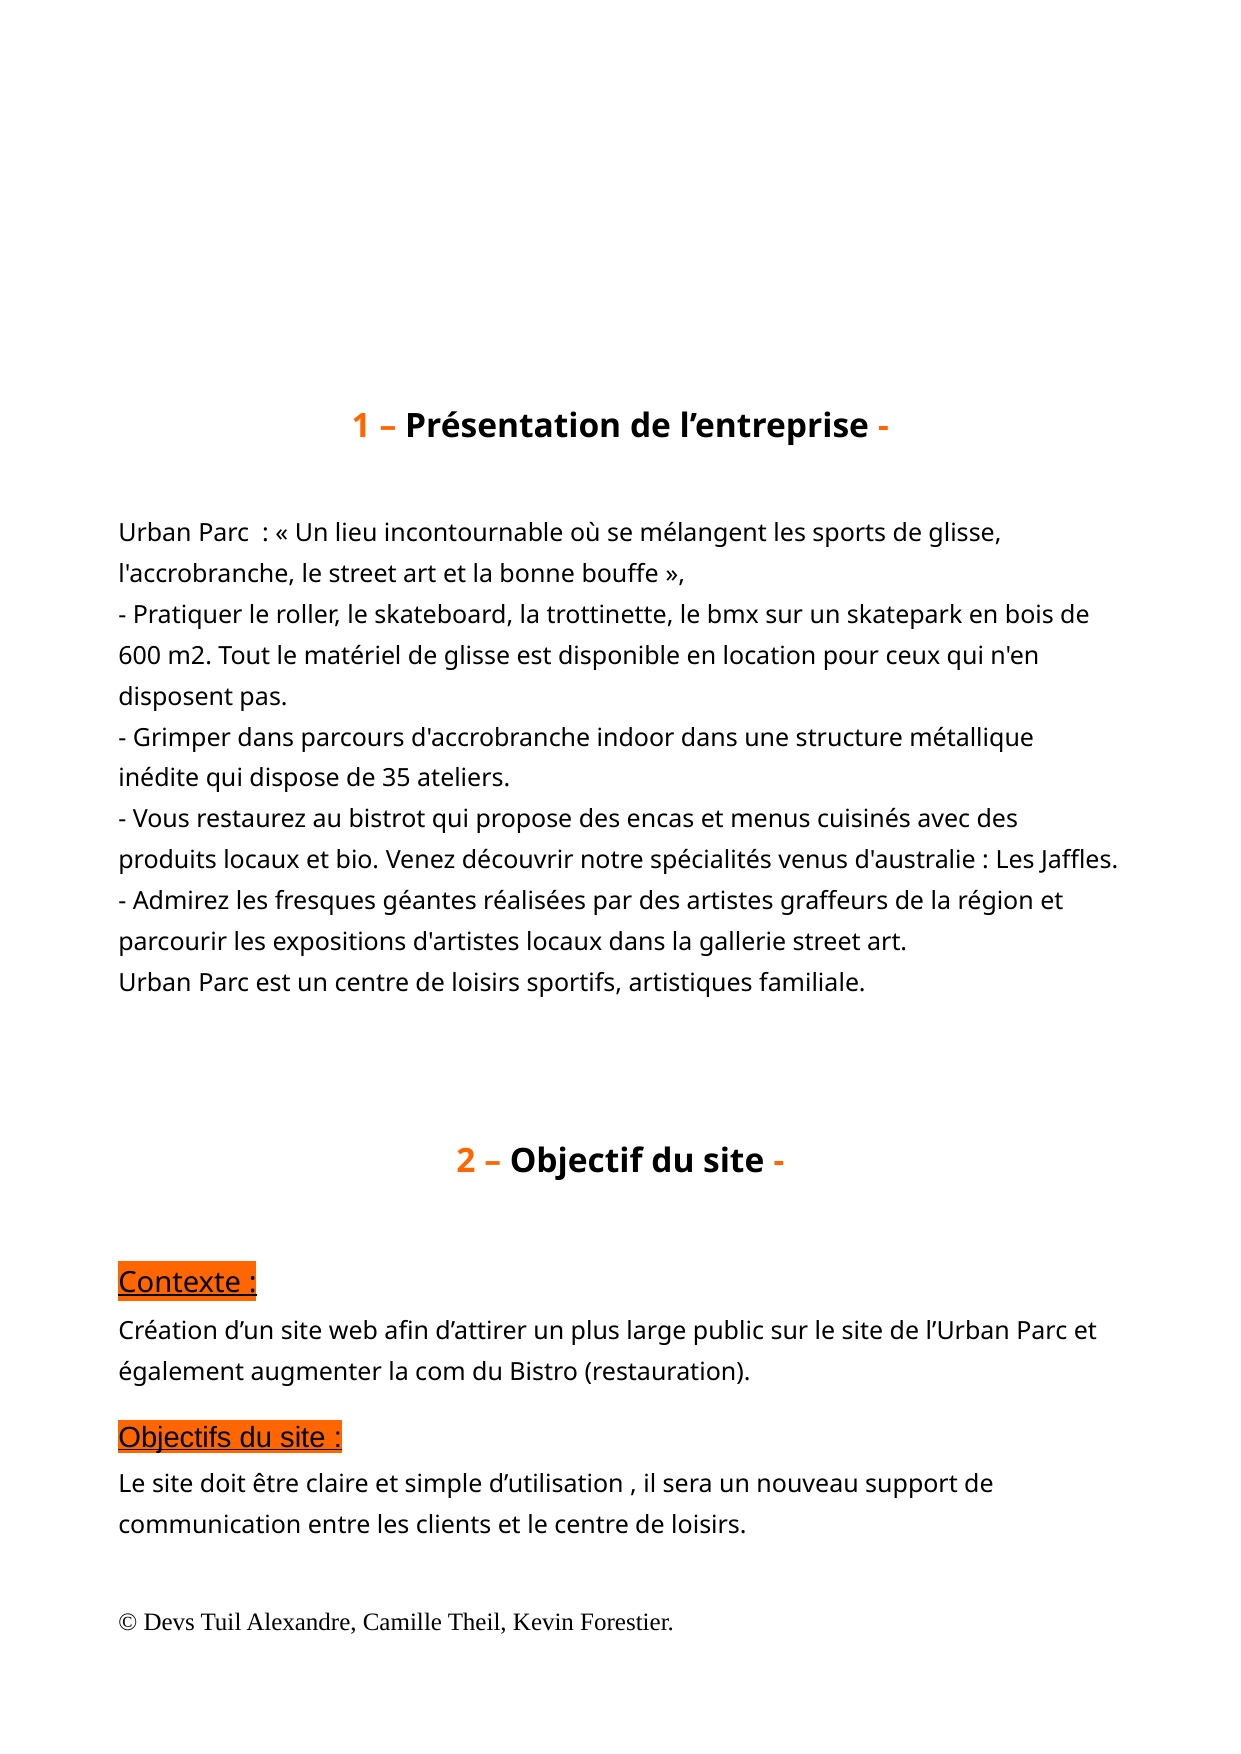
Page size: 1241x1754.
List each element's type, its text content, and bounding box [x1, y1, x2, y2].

text Le site doit être claire et simple d’utilisation , il sera un nouveau support de communication entre les clients et le centre de loisirs. [118, 1466, 1122, 1541]
text Urban Parc : « Un lieu incontournable où se mélangent les sports de glisse, l'accrobranche, le street art et la bonne bouffe », - Pratiquer le roller, le skateboard, la trottinette, le bmx sur un skatepark en bois de 600 m2. Tout le matériel de glisse est disponible en location pour ceux qui n'en disposent pas. - Grimper dans parcours d'accrobranche indoor dans une structure métallique inédite qui dispose de 35 ateliers. - Vous restaurez au bistrot qui propose des encas et menus cuisinés avec des produits locaux et bio. Venez découvrir notre spécialités venus d'australie : Les Jaffles. - Admirez les fresques géantes réalisées par des artistes graffeurs de la région et parcourir les expositions d'artistes locaux dans la gallerie street art. Urban Parc est un centre de loisirs sportifs, artistiques familiale. [118, 515, 1122, 998]
subtitle Objectifs du site : [118, 1420, 1122, 1453]
subtitle 2 – Objectif du site - [118, 1137, 1122, 1182]
text Création d’un site web afin d’attirer un plus large public sur le site de l’Urban Parc et également augmenter la com du Bistro (restauration). [118, 1313, 1122, 1388]
subtitle Contexte : [118, 1261, 1122, 1301]
subtitle 1 – Présentation de l’entreprise - [118, 401, 1122, 447]
